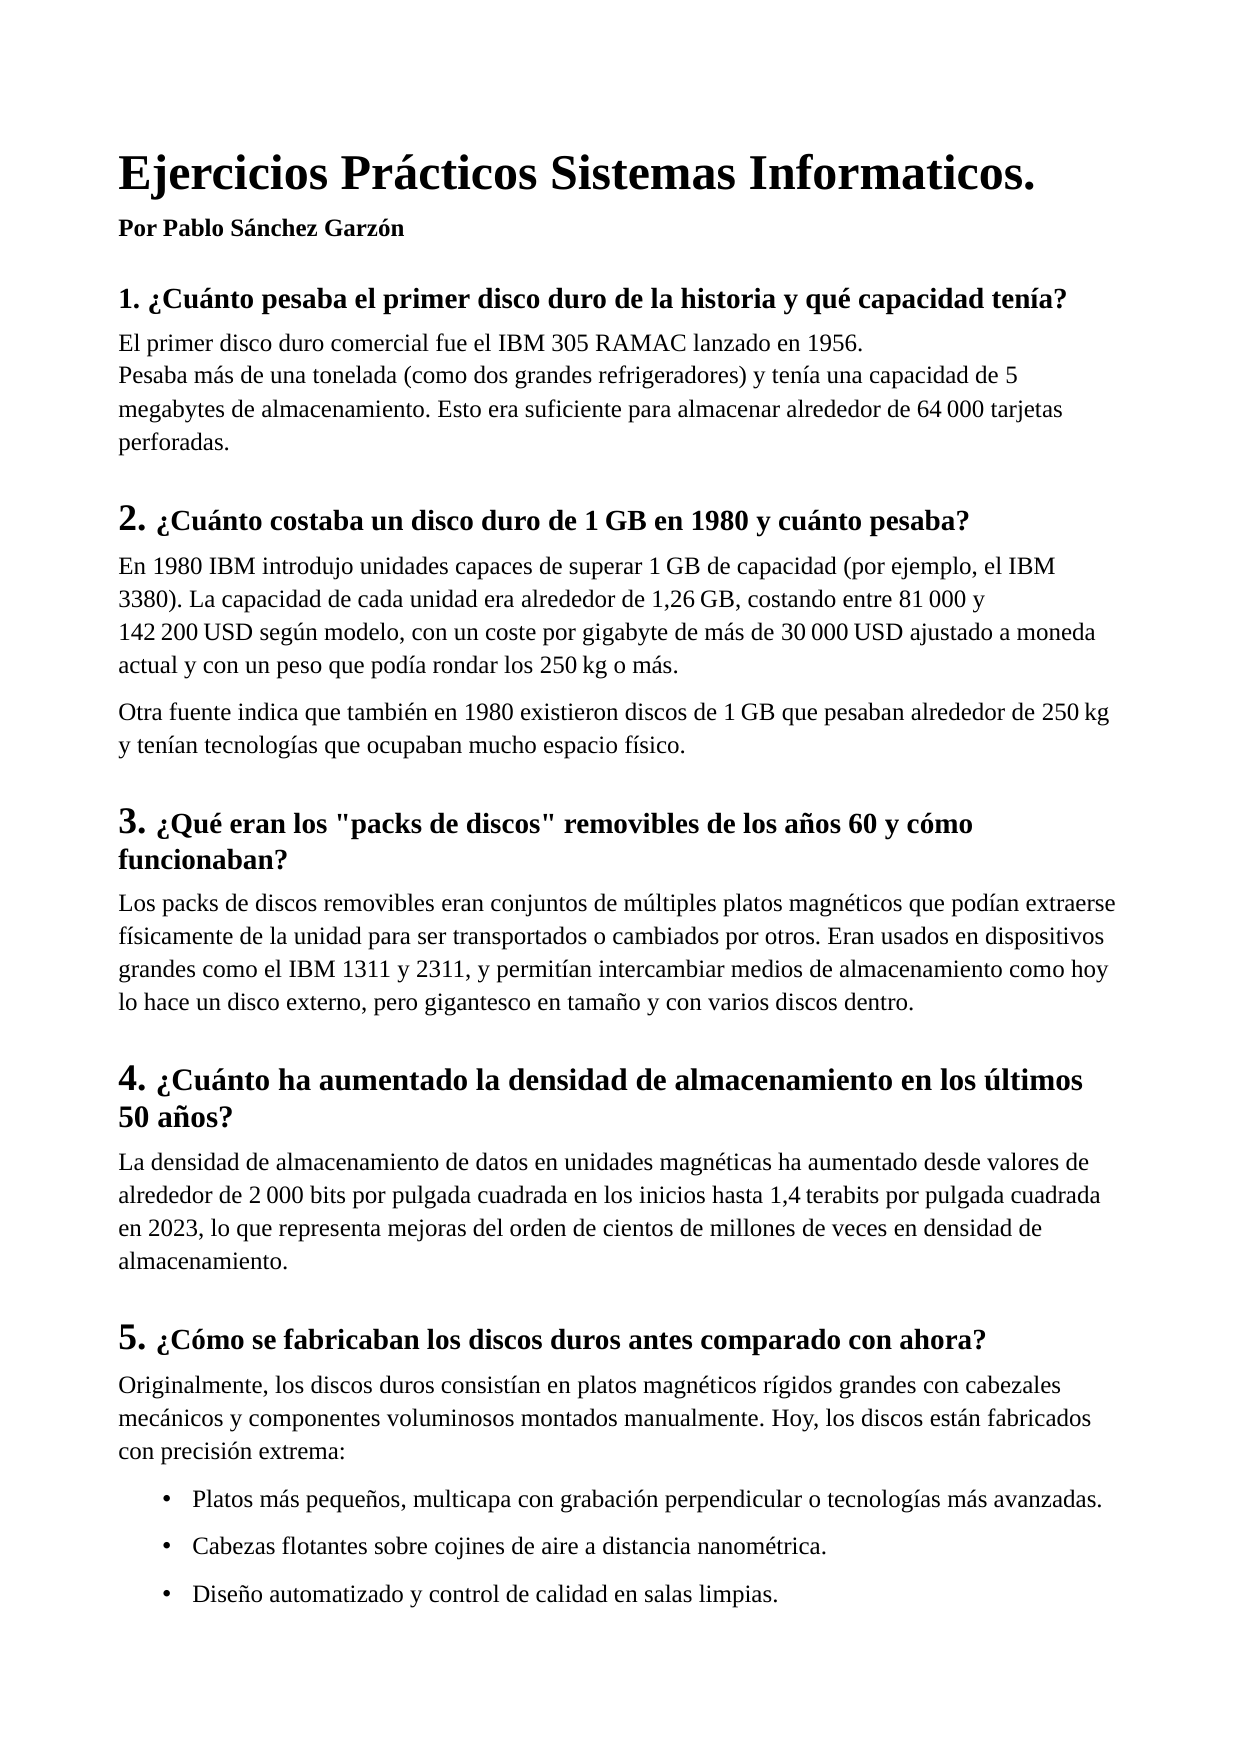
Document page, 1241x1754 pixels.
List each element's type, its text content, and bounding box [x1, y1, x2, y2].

text En 1980 IBM introdujo unidades capaces de superar 1 GB de capacidad (por ejemplo, el IBM 3380). La capacidad de cada unidad era alrededor de 1,26 GB, costando entre 81 000 y 142 200 USD según modelo, con un coste por gigabyte de más de 30 000 USD ajustado a moneda actual y con un peso que podía rondar los 250 kg o más. [118, 551, 1122, 678]
text Originalmente, los discos duros consistían en platos magnéticos rígidos grandes con cabezales mecánicos y componentes voluminosos montados manualmente. Hoy, los discos están fabricados con precisión extrema: [118, 1370, 1122, 1465]
text El primer disco duro comercial fue el IBM 305 RAMAC lanzado en 1956. Pesaba más de una tonelada (como dos grandes refrigeradores) y tenía una capacidad de 5 megabytes de almacenamiento. Esto era suficiente para almacenar alrededor de 64 000 tarjetas perforadas. [118, 328, 1122, 455]
list Platos más pequeños, multicapa con grabación perpendicular o tecnologías más avanzadas. [162, 1484, 1122, 1513]
list Cabezas flotantes sobre cojines de aire a distancia nanométrica. [162, 1531, 1122, 1560]
text Otra fuente indica que también en 1980 existieron discos de 1 GB que pesaban alrededor de 250 kg y tenían tecnologías que ocupaban mucho espacio físico. [118, 697, 1122, 759]
subtitle Ejercicios Prácticos Sistemas Informaticos. [118, 143, 1122, 201]
text Los packs de discos removibles eran conjuntos de múltiples platos magnéticos que podían extraerse físicamente de la unidad para ser transportados o cambiados por otros. Eran usados en dispositivos grandes como el IBM 1311 y 2311, y permitían intercambiar medios de almacenamiento como hoy lo hace un disco externo, pero gigantesco en tamaño y con varios discos dentro. [118, 888, 1122, 1016]
text Por Pablo Sánchez Garzón [118, 213, 1122, 242]
text La densidad de almacenamiento de datos en unidades magnéticas ha aumentado desde valores de alrededor de 2 000 bits por pulgada cuadrada en los inicios hasta 1,4 terabits por pulgada cuadrada en 2023, lo que representa mejoras del orden de cientos de millones de veces en densidad de almacenamiento. [118, 1147, 1122, 1275]
list Diseño automatizado y control de calidad en salas limpias. [162, 1579, 1122, 1608]
subtitle 4. ¿Cuánto ha aumentado la densidad de almacenamiento en los últimos 50 años? [118, 1056, 1122, 1134]
subtitle 3. ¿Qué eran los "packs de discos" removibles de los años 60 y cómo funcionaban? [118, 799, 1122, 876]
subtitle 5. ¿Cómo se fabricaban los discos duros antes comparado con ahora? [118, 1314, 1122, 1358]
subtitle 2. ¿Cuánto costaba un disco duro de 1 GB en 1980 y cuánto pesaba? [118, 495, 1122, 538]
subtitle 1. ¿Cuánto pesaba el primer disco duro de la historia y qué capacidad tenía? [118, 282, 1122, 315]
